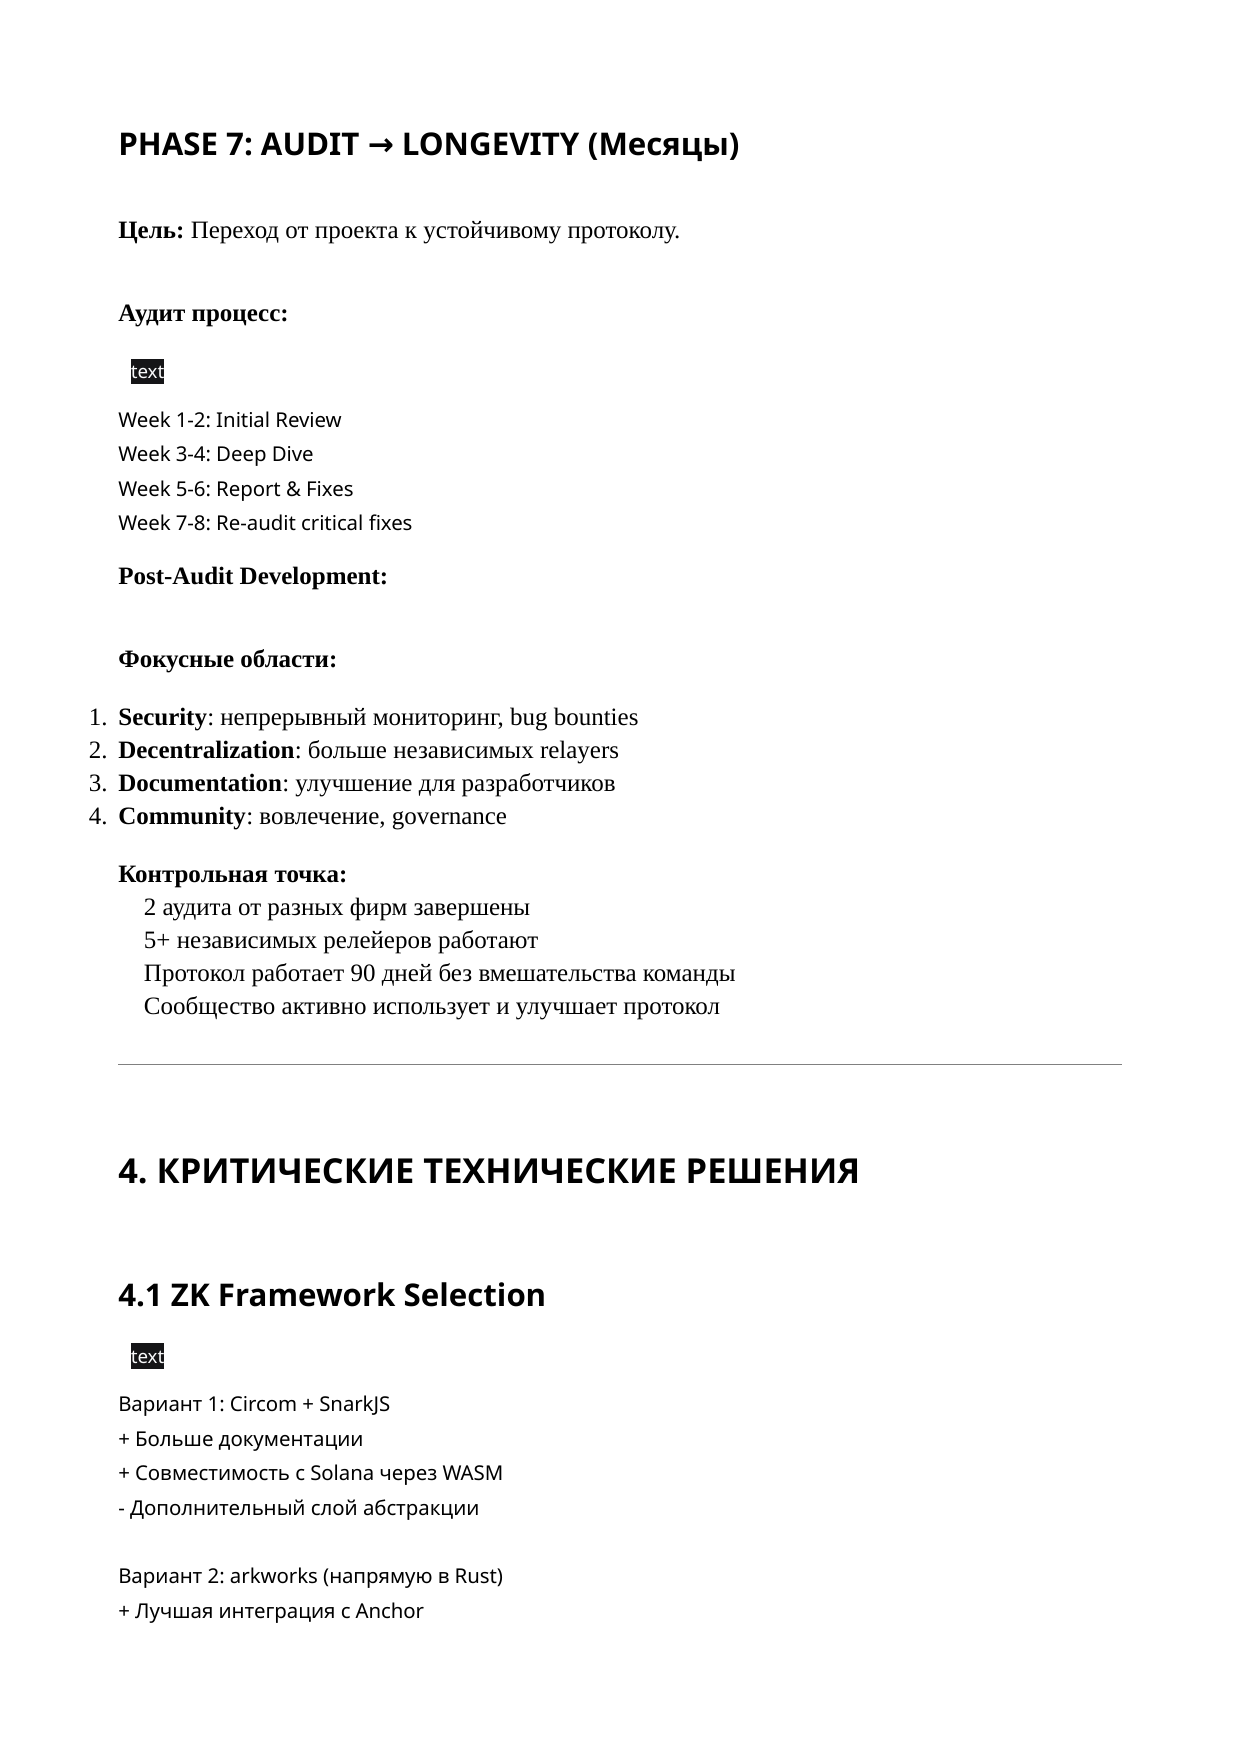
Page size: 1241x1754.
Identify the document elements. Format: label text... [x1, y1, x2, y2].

text Week 5-6: Report & Fixes [118, 467, 1122, 502]
list Community: вовлечение, governance [118, 801, 1122, 830]
text Week 1-2: Initial Review [118, 399, 1122, 433]
text Вариант 1: Circom + SnarkJS [118, 1383, 1122, 1418]
text + Лучшая интеграция с Anchor [118, 1589, 1122, 1624]
list Decentralization: больше независимых relayers [118, 735, 1122, 764]
list Documentation: улучшение для разработчиков [118, 768, 1122, 797]
text + Больше документации [118, 1418, 1122, 1452]
text Аудит процесс: [118, 298, 1122, 327]
text text [131, 1341, 1122, 1369]
text Контрольная точка: ✅ 2 аудита от разных фирм завершены ✅ 5+ независимых релейеров работают ✅ Протокол работает 90 дней без вмешательства команды ✅ Сообщество активно использует и улучшает протокол [118, 859, 1122, 1020]
text Week 3-4: Deep Dive [118, 433, 1122, 467]
subtitle 4.1 ZK Framework Selection [118, 1269, 1122, 1316]
list Security: непрерывный мониторинг, bug bounties [118, 702, 1122, 731]
text + Совместимость с Solana через WASM [118, 1452, 1122, 1486]
text Цель: Переход от проекта к устойчивому протоколу. [118, 215, 1122, 244]
subtitle PHASE 7: AUDIT → LONGEVITY (Месяцы) [118, 118, 1122, 165]
text Week 7-8: Re-audit critical fixes [118, 502, 1122, 536]
text Post-Audit Development: [118, 561, 1122, 590]
text text [131, 356, 1122, 384]
subtitle 4. КРИТИЧЕСКИЕ ТЕХНИЧЕСКИЕ РЕШЕНИЯ [118, 1144, 1122, 1194]
text Фокусные области: [118, 644, 1122, 673]
text Вариант 2: arkworks (напрямую в Rust) [118, 1555, 1122, 1589]
text - Дополнительный слой абстракции [118, 1486, 1122, 1521]
